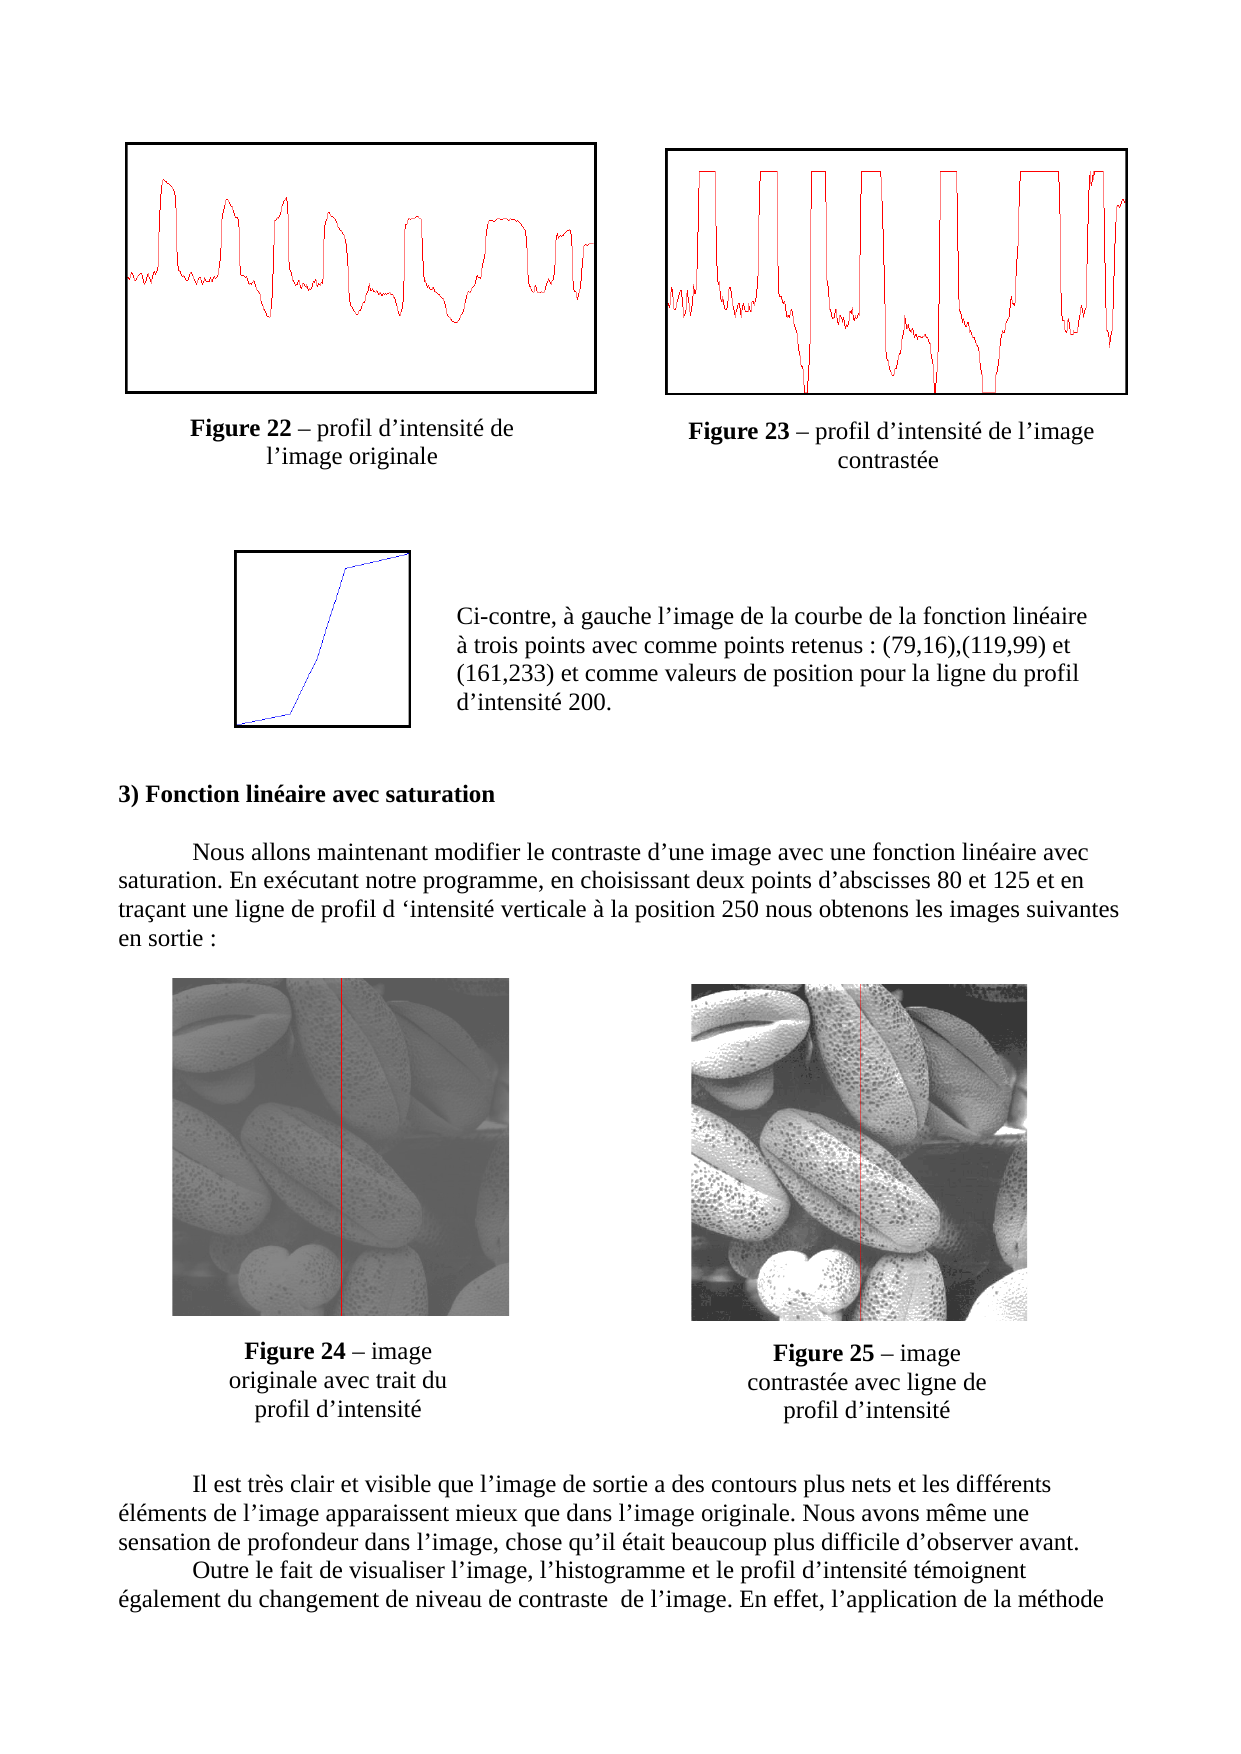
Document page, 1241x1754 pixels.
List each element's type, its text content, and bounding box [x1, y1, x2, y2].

picture [127, 145, 594, 391]
picture [691, 984, 1028, 1321]
text 3) Fonction linéaire avec saturation [118, 779, 1122, 808]
text Il est très clair et visible que l’image de sortie a des contours plus nets et les différents éléments de l’image apparaissent mieux que dans l’image originale. Nous avons même une sensation de profondeur dans l’image, chose qu’il était beaucoup plus difficile d’observer avant. Outre le fait de visualiser l’image, l’histogramme et le profil d’intensité témoignent également du changement de niveau de contraste de l’image. En effet, l’application de la méthode [118, 1469, 1122, 1613]
picture [667, 151, 1126, 393]
picture [172, 978, 510, 1316]
text Nous allons maintenant modifier le contraste d’une image avec une fonction linéaire avec saturation. En exécutant notre programme, en choisissant deux points d’abscisses 80 et 125 et en traçant une ligne de profil d ‘intensité verticale à la position 250 nous obtenons les images suivantes en sortie : [118, 837, 1122, 952]
picture [236, 553, 409, 725]
